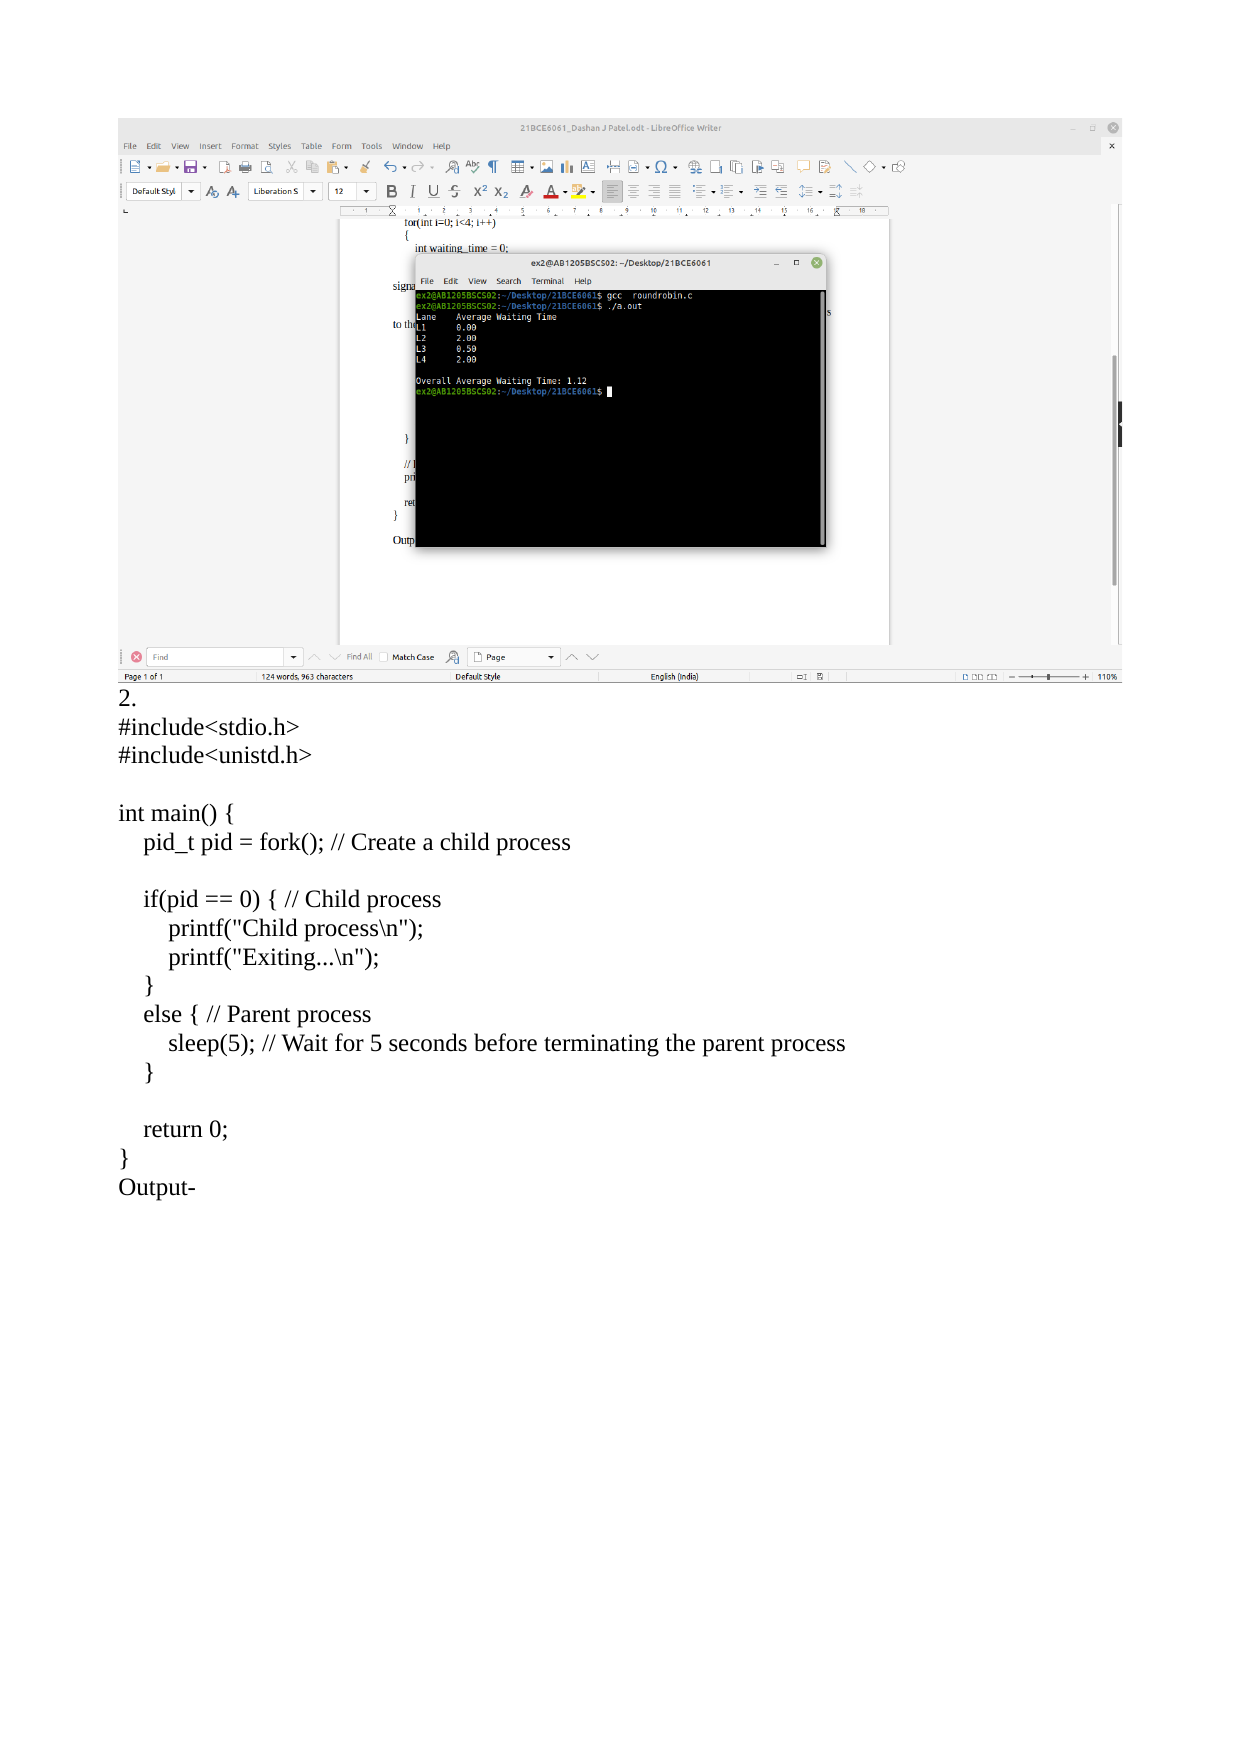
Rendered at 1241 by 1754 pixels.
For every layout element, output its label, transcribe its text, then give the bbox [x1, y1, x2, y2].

text #include<stdio.h> [118, 712, 1122, 740]
text } [118, 1057, 1122, 1085]
picture [118, 118, 1123, 683]
text pid_t pid = fork(); // Create a child process [118, 827, 1122, 855]
text 2. [118, 683, 1122, 712]
text Output- [118, 1172, 1122, 1200]
text } [118, 1143, 1122, 1172]
text if(pid == 0) { // Child process [118, 884, 1122, 913]
text #include<unistd.h> [118, 740, 1122, 769]
text return 0; [118, 1114, 1122, 1143]
text printf("Child process\n"); [118, 913, 1122, 942]
text sleep(5); // Wait for 5 seconds before terminating the parent process [118, 1028, 1122, 1057]
text else { // Parent process [118, 999, 1122, 1028]
text } [118, 970, 1122, 999]
text printf("Exiting...\n"); [118, 942, 1122, 970]
text int main() { [118, 798, 1122, 827]
